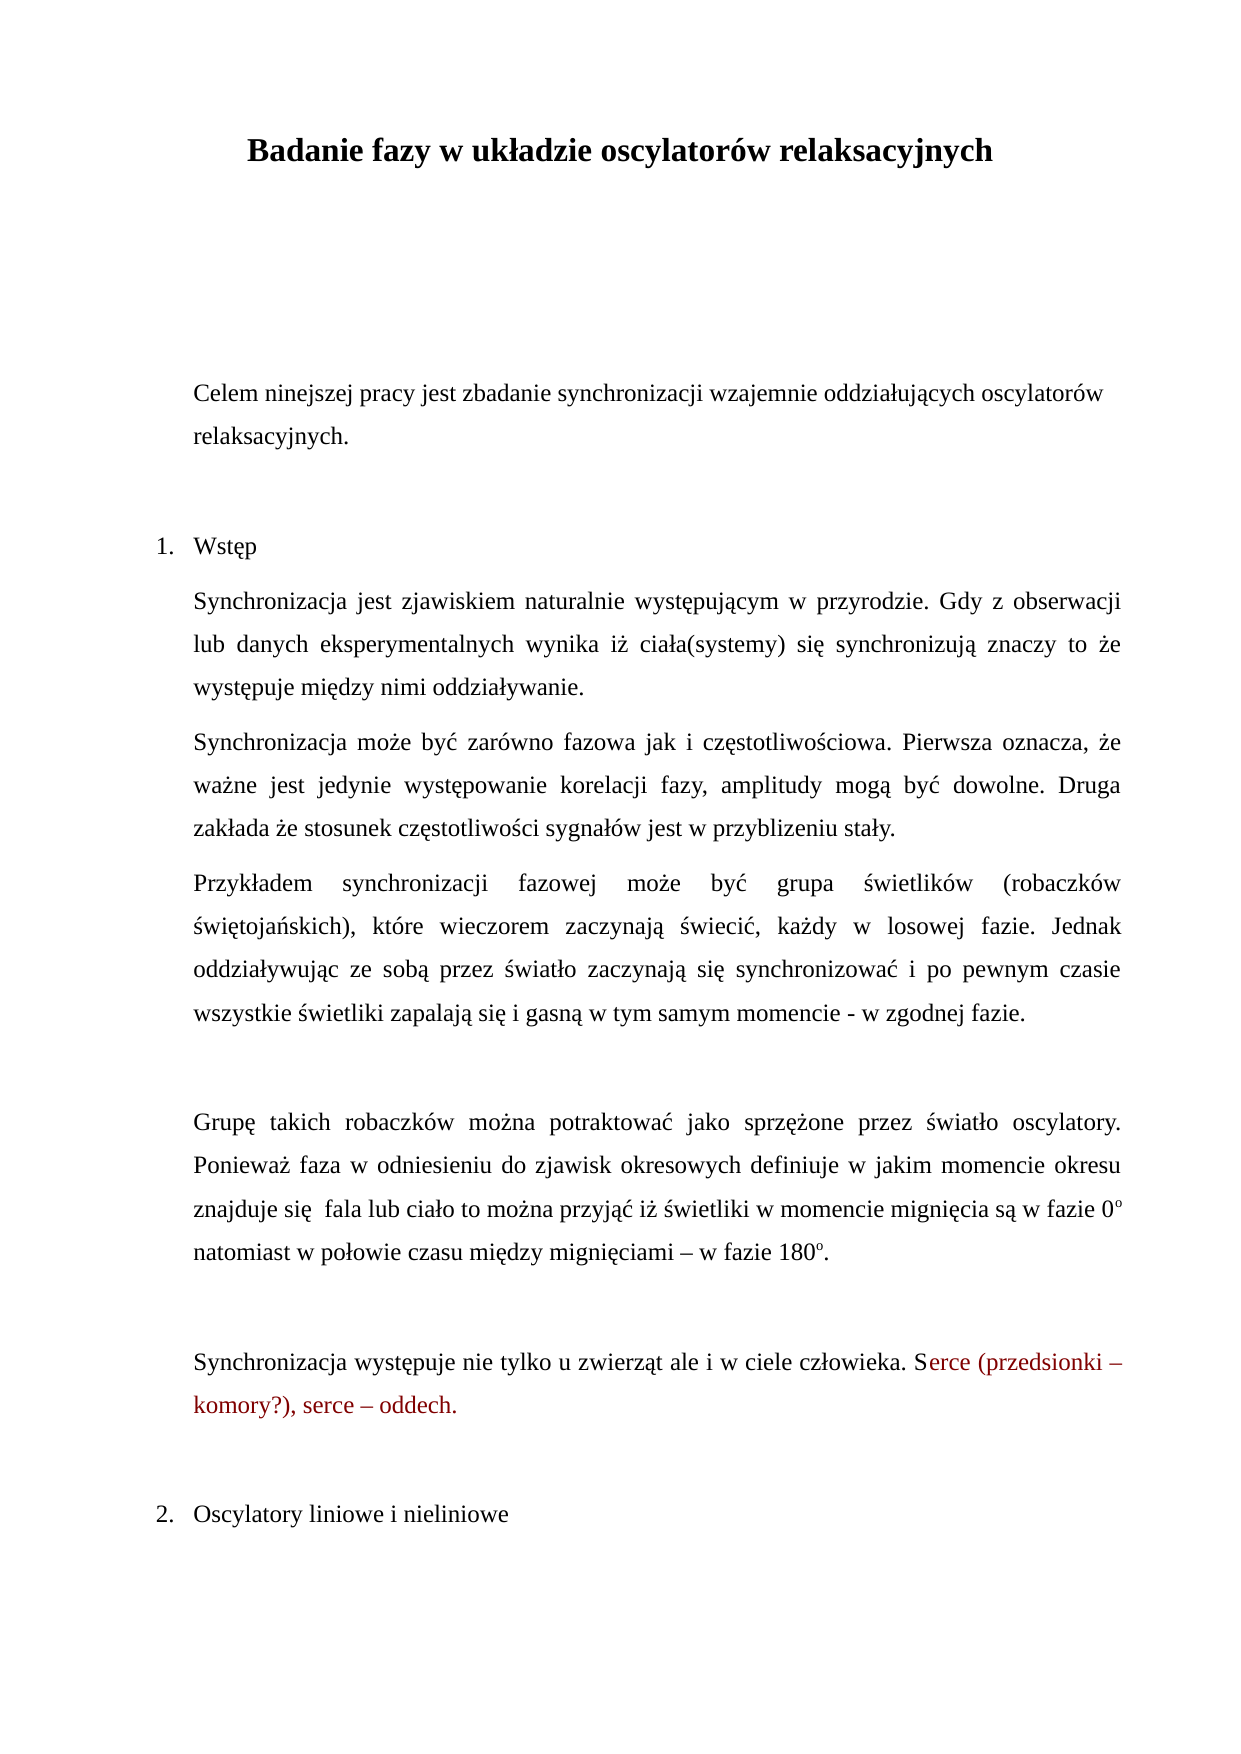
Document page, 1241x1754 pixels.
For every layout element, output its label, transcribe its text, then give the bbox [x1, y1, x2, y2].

list Synchronizacja może być zarówno fazowa jak i częstotliwościowa. Pierwsza oznacza, że ważne jest jedynie występowanie korelacji fazy, amplitudy mogą być dowolne. Druga zakłada że stosunek częstotliwości sygnałów jest w przyblizeniu stały. [156, 727, 1122, 842]
list Synchronizacja jest zjawiskiem naturalnie występującym w przyrodzie. Gdy z obserwacji lub danych eksperymentalnych wynika iż ciała(systemy) się synchronizują znaczy to że występuje między nimi oddziaływanie. [156, 586, 1122, 701]
text Badanie fazy w układzie oscylatorów relaksacyjnych [118, 130, 1122, 168]
list Przykładem synchronizacji fazowej może być grupa świetlików (robaczków świętojańskich), które wieczorem zaczynają świecić, każdy w losowej fazie. Jednak oddziaływując ze sobą przez światło zaczynają się synchronizować i po pewnym czasie wszystkie świetliki zapalają się i gasną w tym samym momencie - w zgodnej fazie. [156, 868, 1122, 1026]
list Celem ninejszej pracy jest zbadanie synchronizacji wzajemnie oddziałujących oscylatorów relaksacyjnych. [156, 378, 1122, 450]
list Synchronizacja występuje nie tylko u zwierząt ale i w ciele człowieka. Serce (przedsionki – komory?), serce – oddech. [156, 1347, 1122, 1418]
list Grupę takich robaczków można potraktować jako sprzężone przez światło oscylatory. Ponieważ faza w odniesieniu do zjawisk okresowych definiuje w jakim momencie okresu znajduje się fala lub ciało to można przyjąć iż świetliki w momencie mignięcia są w fazie 0o natomiast w połowie czasu między mignięciami – w fazie 180o. [156, 1107, 1122, 1266]
list Wstęp [156, 531, 1122, 560]
list Oscylatory liniowe i nieliniowe [156, 1499, 1122, 1528]
